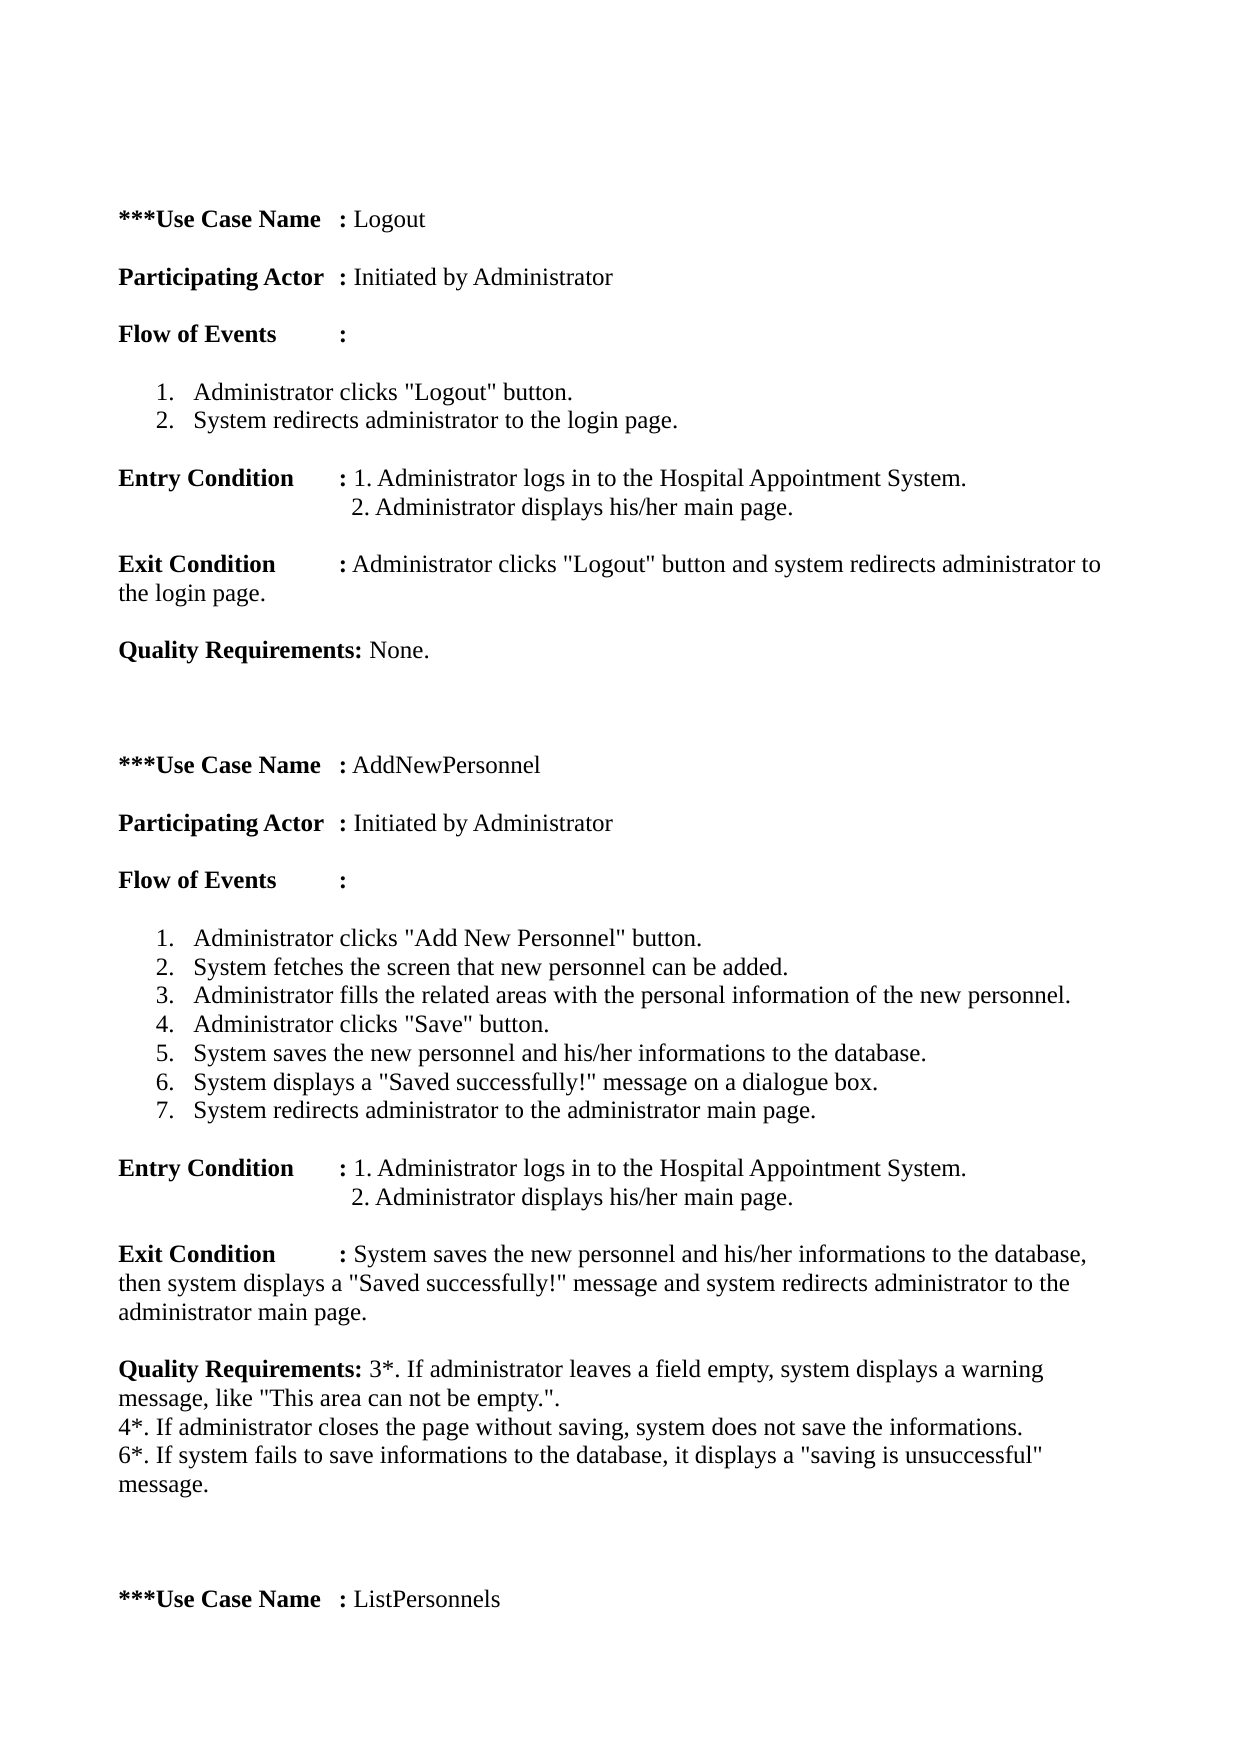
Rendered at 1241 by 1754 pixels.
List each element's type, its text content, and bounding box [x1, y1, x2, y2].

list Administrator clicks "Logout" button. [156, 377, 1122, 406]
list System redirects administrator to the administrator main page. [156, 1096, 1122, 1124]
text ***Use Case Name : Logout [118, 204, 1122, 233]
list System fetches the screen that new personnel can be added. [156, 952, 1122, 981]
text ***Use Case Name : AddNewPersonnel [118, 751, 1122, 779]
list Administrator clicks "Add New Personnel" button. [156, 923, 1122, 952]
text 6*. If system fails to save informations to the database, it displays a "saving is unsuccessful" message. [118, 1441, 1122, 1498]
list System saves the new personnel and his/her informations to the database. [156, 1038, 1122, 1067]
text Exit Condition : Administrator clicks "Logout" button and system redirects administrator to the login page. [118, 549, 1122, 607]
text Flow of Events : [118, 319, 1122, 348]
text Exit Condition : System saves the new personnel and his/her informations to the database, then system displays a "Saved successfully!" message and system redirects administrator to the administrator main page. [118, 1239, 1122, 1326]
text Quality Requirements: 3*. If administrator leaves a field empty, system displays a warning message, like "This area can not be empty.". [118, 1354, 1122, 1412]
text ***Use Case Name : ListPersonnels [118, 1584, 1122, 1613]
text Entry Condition : 1. Administrator logs in to the Hospital Appointment System. [118, 1153, 1122, 1182]
list Administrator clicks "Save" button. [156, 1009, 1122, 1038]
list System redirects administrator to the login page. [156, 406, 1122, 434]
text 2. Administrator displays his/her main page. [118, 1182, 1122, 1211]
text 4*. If administrator closes the page without saving, system does not save the informations. [118, 1412, 1122, 1441]
list System displays a "Saved successfully!" message on a dialogue box. [156, 1067, 1122, 1096]
text Quality Requirements: None. [118, 636, 1122, 664]
text Participating Actor : Initiated by Administrator [118, 808, 1122, 837]
list Administrator fills the related areas with the personal information of the new personnel. [156, 981, 1122, 1009]
text Participating Actor : Initiated by Administrator [118, 262, 1122, 291]
text 2. Administrator displays his/her main page. [118, 492, 1122, 521]
text Entry Condition : 1. Administrator logs in to the Hospital Appointment System. [118, 463, 1122, 492]
text Flow of Events : [118, 866, 1122, 894]
